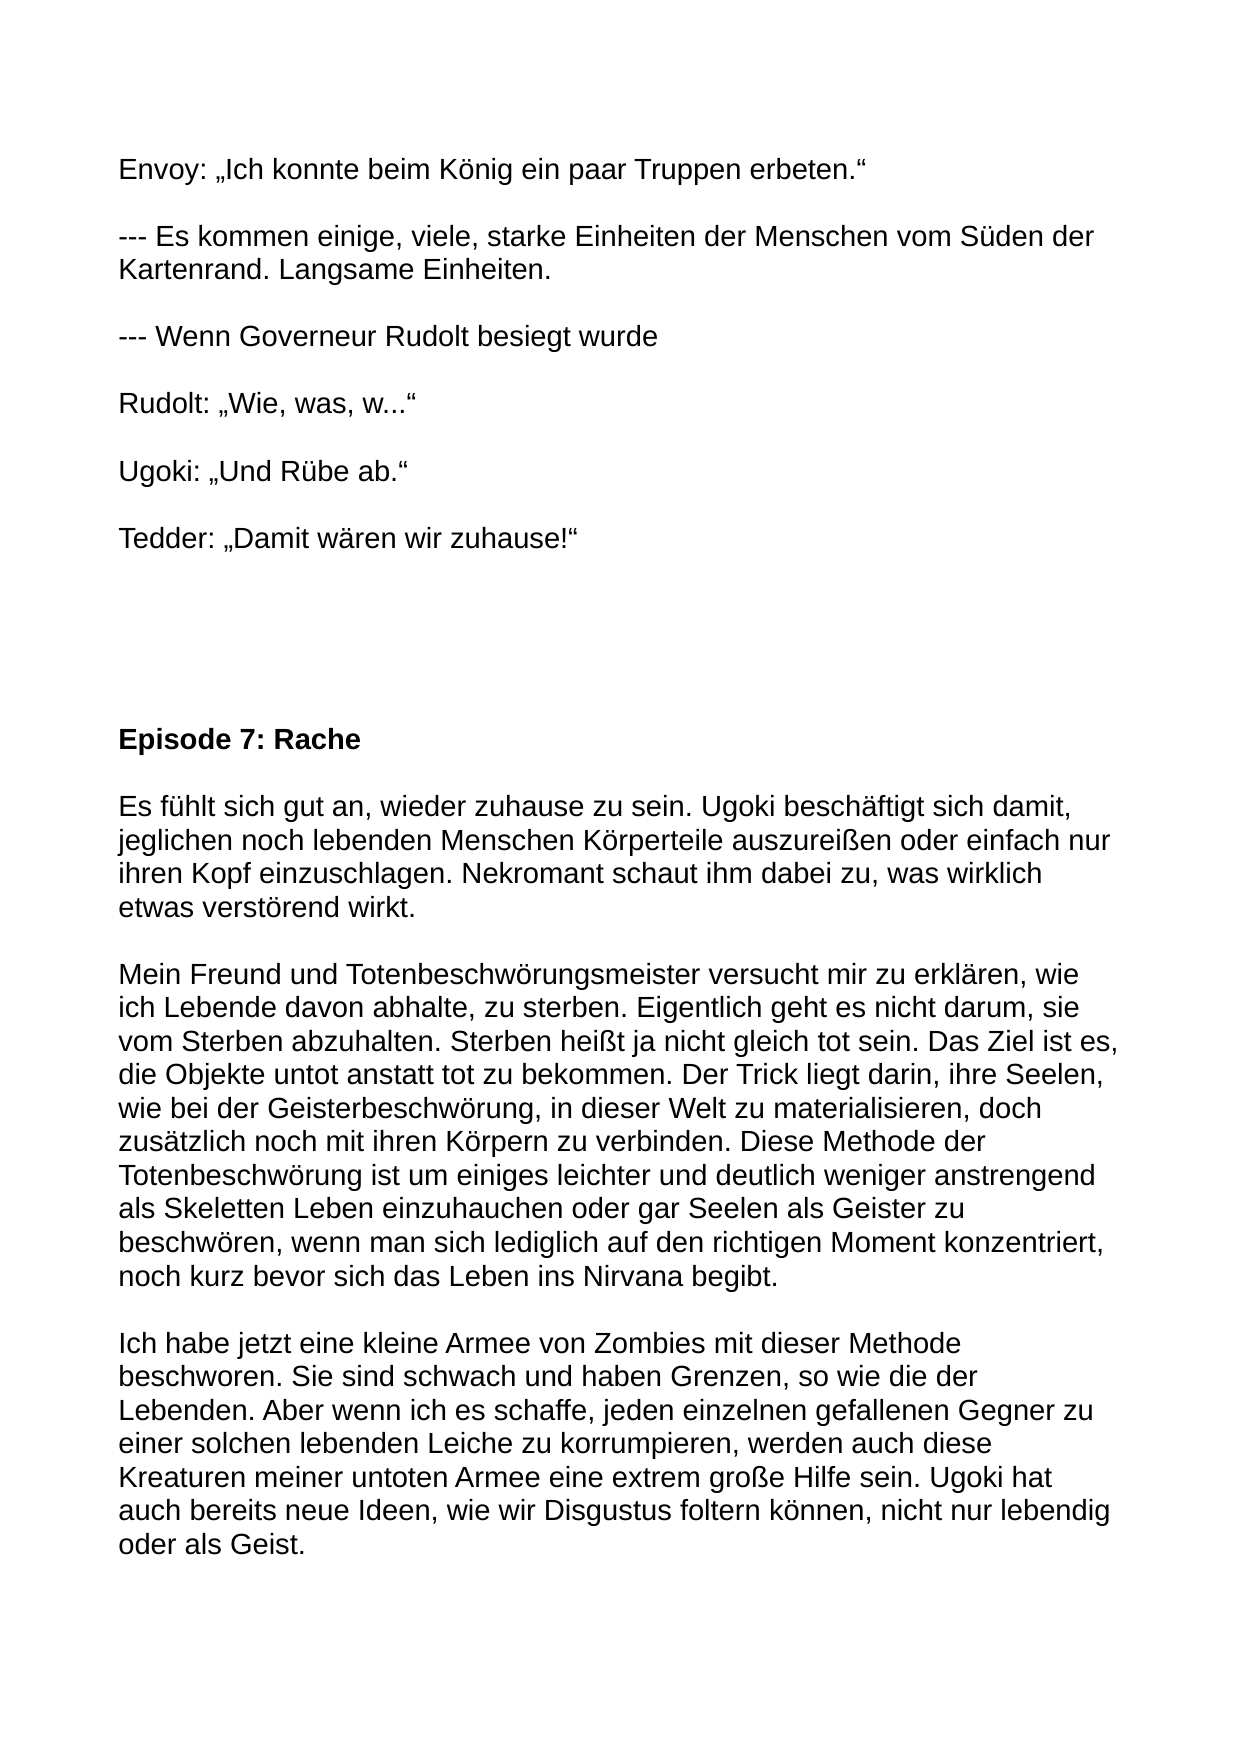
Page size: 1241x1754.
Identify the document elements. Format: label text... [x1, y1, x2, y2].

text Ich habe jetzt eine kleine Armee von Zombies mit dieser Methode beschworen. Sie sind schwach und haben Grenzen, so wie die der Lebenden. Aber wenn ich es schaffe, jeden einzelnen gefallenen Gegner zu einer solchen lebenden Leiche zu korrumpieren, werden auch diese Kreaturen meiner untoten Armee eine extrem große Hilfe sein. Ugoki hat auch bereits neue Ideen, wie wir Disgustus foltern können, nicht nur lebendig oder als Geist. [118, 1326, 1122, 1560]
text Episode 7: Rache [118, 722, 1122, 755]
text --- Wenn Governeur Rudolt besiegt wurde [118, 319, 1122, 353]
text Ugoki: „Und Rübe ab.“ [118, 453, 1122, 487]
text Tedder: „Damit wären wir zuhause!“ [118, 521, 1122, 554]
text Mein Freund und Totenbeschwörungsmeister versucht mir zu erklären, wie ich Lebende davon abhalte, zu sterben. Eigentlich geht es nicht darum, sie vom Sterben abzuhalten. Sterben heißt ja nicht gleich tot sein. Das Ziel ist es, die Objekte untot anstatt tot zu bekommen. Der Trick liegt darin, ihre Seelen, wie bei der Geisterbeschwörung, in dieser Welt zu materialisieren, doch zusätzlich noch mit ihren Körpern zu verbinden. Diese Methode der Totenbeschwörung ist um einiges leichter und deutlich weniger anstrengend als Skeletten Leben einzuhauchen oder gar Seelen als Geister zu beschwören, wenn man sich lediglich auf den richtigen Moment konzentriert, noch kurz bevor sich das Leben ins Nirvana begibt. [118, 957, 1122, 1292]
text --- Es kommen einige, viele, starke Einheiten der Menschen vom Süden der Kartenrand. Langsame Einheiten. [118, 219, 1122, 286]
text Es fühlt sich gut an, wieder zuhause zu sein. Ugoki beschäftigt sich damit, jeglichen noch lebenden Menschen Körperteile auszureißen oder einfach nur ihren Kopf einzuschlagen. Nekromant schaut ihm dabei zu, was wirklich etwas verstörend wirkt. [118, 789, 1122, 923]
text Rudolt: „Wie, was, w...“ [118, 386, 1122, 420]
text Envoy: „Ich konnte beim König ein paar Truppen erbeten.“ [118, 152, 1122, 185]
